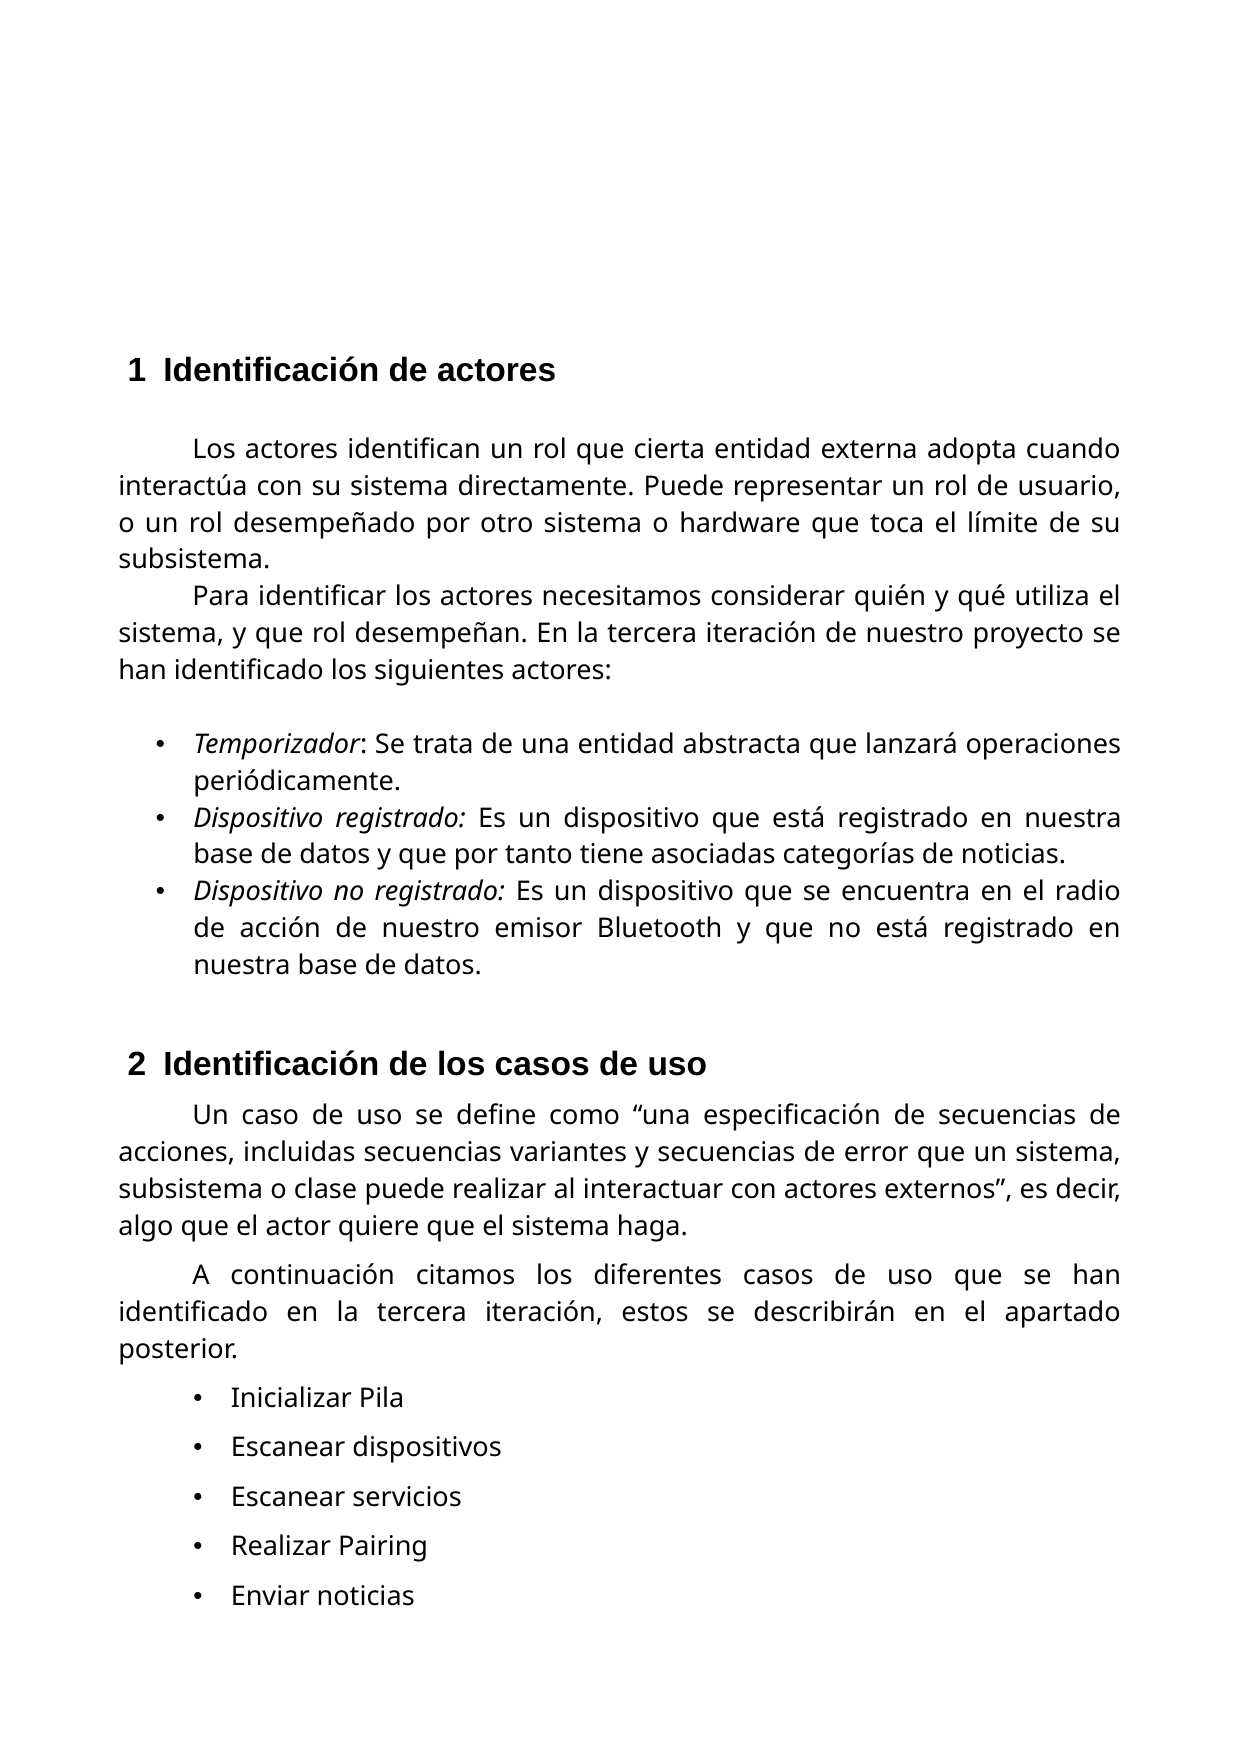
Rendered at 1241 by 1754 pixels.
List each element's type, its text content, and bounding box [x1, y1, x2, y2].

list Dispositivo no registrado: Es un dispositivo que se encuentra en el radio de acción de nuestro emisor Bluetooth y que no está registrado en nuestra base de datos. [156, 872, 1122, 982]
list Enviar noticias [193, 1576, 1122, 1613]
text Para identificar los actores necesitamos considerar quién y qué utiliza el sistema, y que rol desempeñan. En la tercera iteración de nuestro proyecto se han identificado los siguientes actores: [118, 577, 1122, 687]
subtitle Identificación de actores [118, 349, 1122, 388]
subtitle Identificación de los casos de uso [118, 1044, 1122, 1083]
text A continuación citamos los diferentes casos de uso que se han identificado en la tercera iteración, estos se describirán en el apartado posterior. [118, 1255, 1122, 1366]
list Inicializar Pila [193, 1378, 1122, 1415]
text Un caso de uso se define como “una especificación de secuencias de acciones, incluidas secuencias variantes y secuencias de error que un sistema, subsistema o clase puede realizar al interactuar con actores externos”, es decir, algo que el actor quiere que el sistema haga. [118, 1095, 1122, 1243]
list Realizar Pairing [193, 1527, 1122, 1563]
list Dispositivo registrado: Es un dispositivo que está registrado en nuestra base de datos y que por tanto tiene asociadas categorías de noticias. [156, 798, 1122, 872]
list Escanear dispositivos [193, 1428, 1122, 1465]
list Escanear servicios [193, 1477, 1122, 1514]
list Temporizador: Se trata de una entidad abstracta que lanzará operaciones periódicamente. [156, 724, 1122, 798]
text Los actores identifican un rol que cierta entidad externa adopta cuando interactúa con su sistema directamente. Puede representar un rol de usuario, o un rol desempeñado por otro sistema o hardware que toca el límite de su subsistema. [118, 429, 1122, 577]
